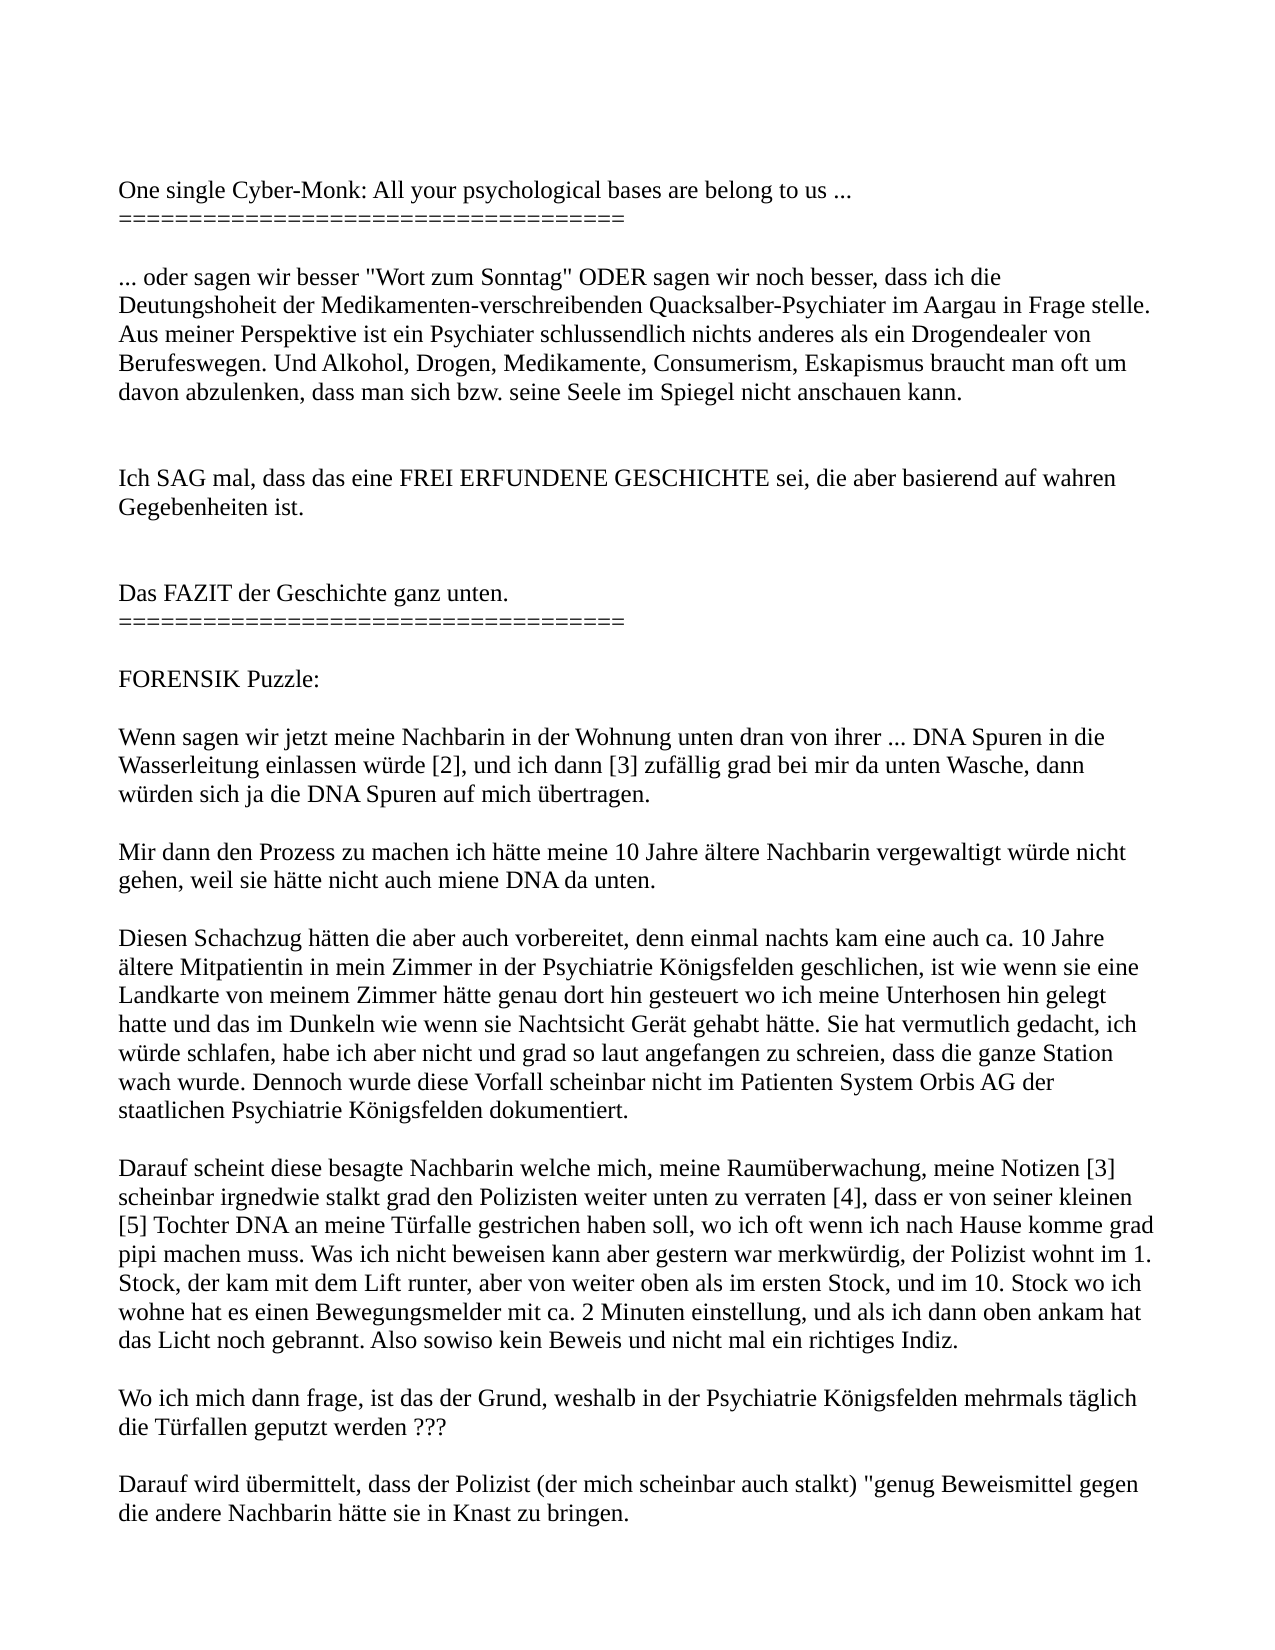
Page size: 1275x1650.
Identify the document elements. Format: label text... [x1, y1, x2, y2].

text Das FAZIT der Geschichte ganz unten. [118, 578, 1157, 607]
text Darauf wird übermittelt, dass der Polizist (der mich scheinbar auch stalkt) "genug Beweismittel gegen die andere Nachbarin hätte sie in Knast zu bringen. [118, 1469, 1157, 1527]
text Wo ich mich dann frage, ist das der Grund, weshalb in der Psychiatrie Königsfelden mehrmals täglich die Türfallen geputzt werden ??? [118, 1383, 1157, 1441]
text Diesen Schachzug hätten die aber auch vorbereitet, denn einmal nachts kam eine auch ca. 10 Jahre ältere Mitpatientin in mein Zimmer in der Psychiatrie Königsfelden geschlichen, ist wie wenn sie eine Landkarte von meinem Zimmer hätte genau dort hin gesteuert wo ich meine Unterhosen hin gelegt hatte und das im Dunkeln wie wenn sie Nachtsicht Gerät gehabt hätte. Sie hat vermutlich gedacht, ich würde schlafen, habe ich aber nicht und grad so laut angefangen zu schreien, dass die ganze Station wach wurde. Dennoch wurde diese Vorfall scheinbar nicht im Patienten System Orbis AG der staatlichen Psychiatrie Königsfelden dokumentiert. [118, 923, 1157, 1124]
text Ich SAG mal, dass das eine FREI ERFUNDENE GESCHICHTE sei, die aber basierend auf wahren Gegebenheiten ist. [118, 463, 1157, 521]
text One single Cyber-Monk: All your psychological bases are belong to us ... [118, 176, 1157, 204]
text Wenn sagen wir jetzt meine Nachbarin in der Wohnung unten dran von ihrer ... DNA Spuren in die Wasserleitung einlassen würde [2], und ich dann [3] zufällig grad bei mir da unten Wasche, dann würden sich ja die DNA Spuren auf mich übertragen. [118, 722, 1157, 808]
text ... oder sagen wir besser "Wort zum Sonntag" ODER sagen wir noch besser, dass ich die Deutungshoheit der Medikamenten-verschreibenden Quacksalber-Psychiater im Aargau in Frage stelle. Aus meiner Perspektive ist ein Psychiater schlussendlich nichts anderes als ein Drogendealer von Berufeswegen. Und Alkohol, Drogen, Medikamente, Consumerism, Eskapismus braucht man oft um davon abzulenken, dass man sich bzw. seine Seele im Spiegel nicht anschauen kann. [118, 262, 1157, 406]
text ==================================== [118, 204, 1157, 233]
text FORENSIK Puzzle: [118, 664, 1157, 693]
text Mir dann den Prozess zu machen ich hätte meine 10 Jahre ältere Nachbarin vergewaltigt würde nicht gehen, weil sie hätte nicht auch miene DNA da unten. [118, 837, 1157, 894]
text Darauf scheint diese besagte Nachbarin welche mich, meine Raumüberwachung, meine Notizen [3] scheinbar irgnedwie stalkt grad den Polizisten weiter unten zu verraten [4], dass er von seiner kleinen [5] Tochter DNA an meine Türfalle gestrichen haben soll, wo ich oft wenn ich nach Hause komme grad pipi machen muss. Was ich nicht beweisen kann aber gestern war merkwürdig, der Polizist wohnt im 1. Stock, der kam mit dem Lift runter, aber von weiter oben als im ersten Stock, und im 10. Stock wo ich wohne hat es einen Bewegungsmelder mit ca. 2 Minuten einstellung, und als ich dann oben ankam hat das Licht noch gebrannt. Also sowiso kein Beweis und nicht mal ein richtiges Indiz. [118, 1153, 1157, 1354]
text ==================================== [118, 607, 1157, 636]
